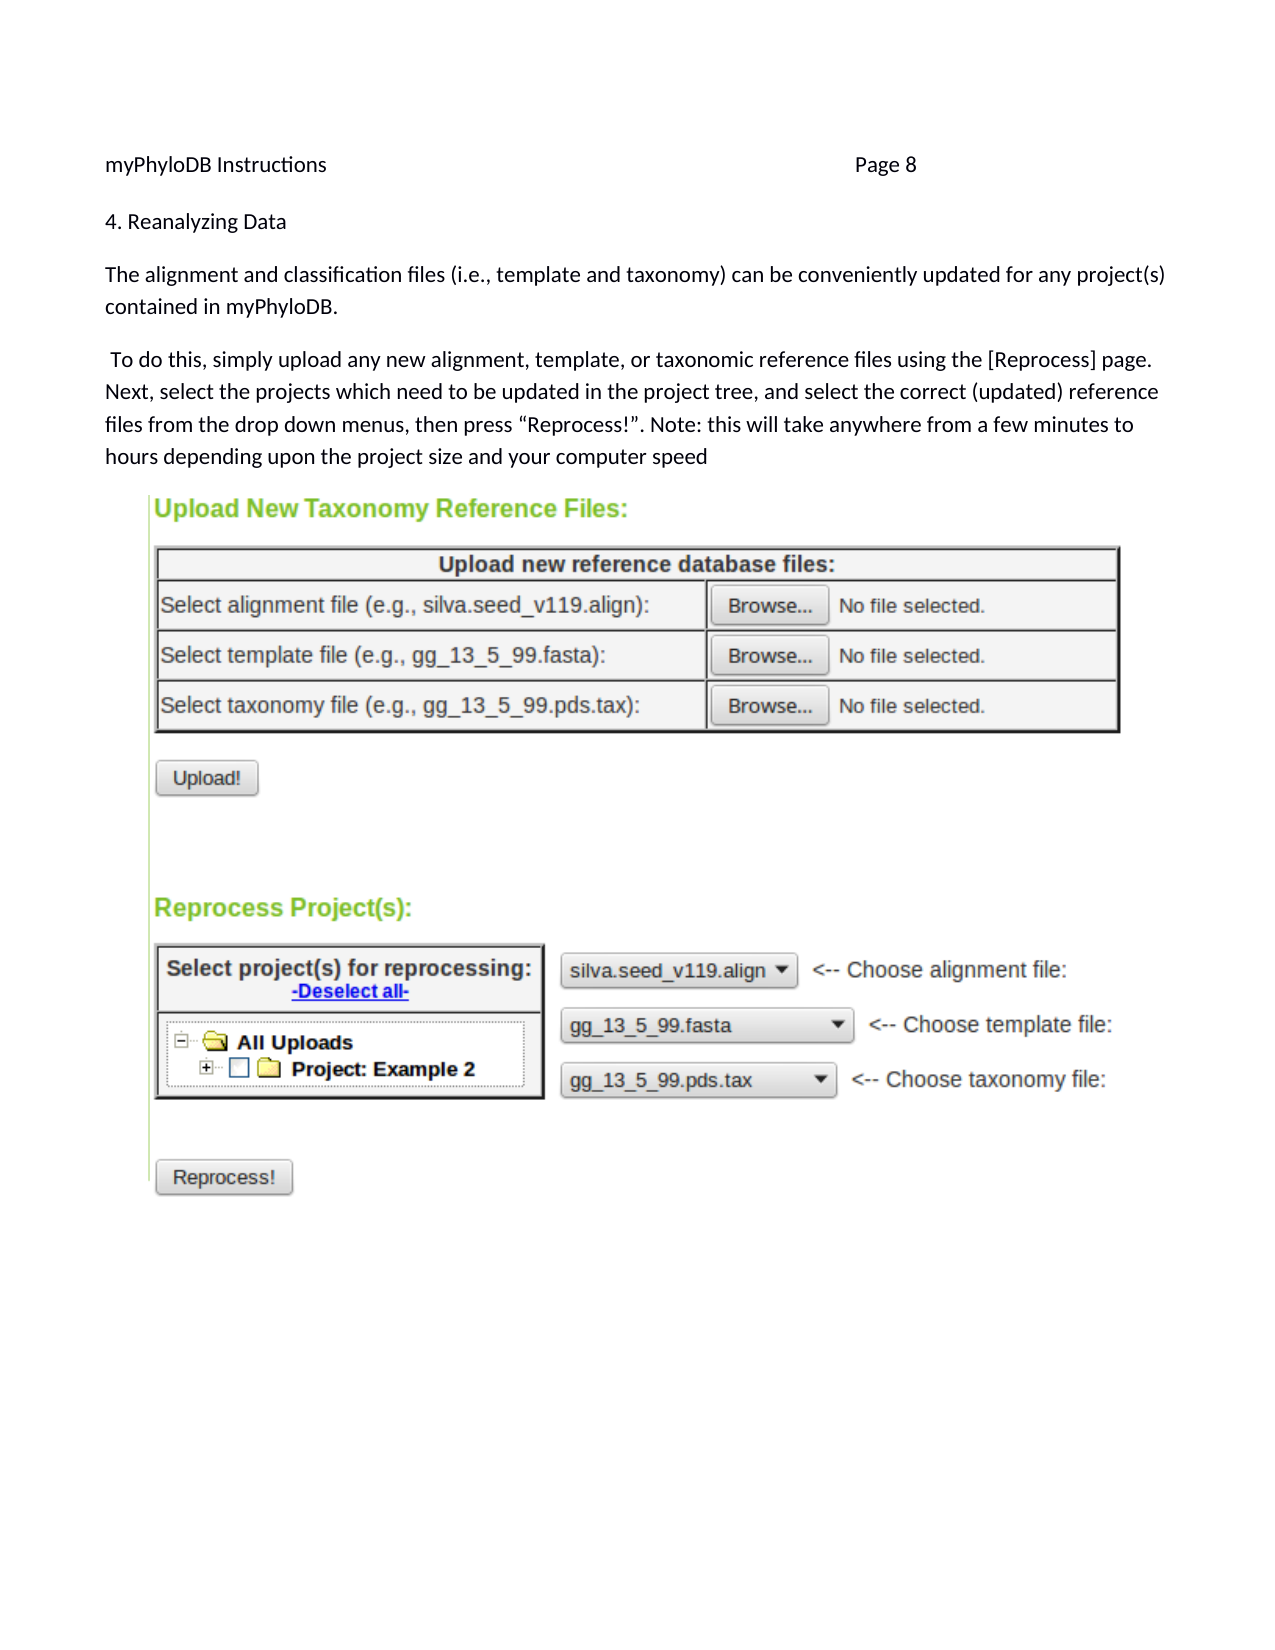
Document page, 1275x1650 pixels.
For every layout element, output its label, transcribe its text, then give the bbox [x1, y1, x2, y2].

picture [148, 495, 1127, 1211]
text To do this, simply upload any new alignment, template, or taxonomic reference files using the [Reprocess] page. Next, select the projects which need to be updated in the project tree, and select the correct (updated) reference files from the drop down menus, then press “Reprocess!”. Note: this will take anywhere from a few minutes to hours depending upon the project size and your computer speed [105, 345, 1170, 470]
text 4. Reanalyzing Data [105, 207, 1170, 235]
text The alignment and classification files (i.e., template and taxonomy) can be conveniently updated for any project(s) contained in myPhyloDB. [105, 260, 1170, 320]
